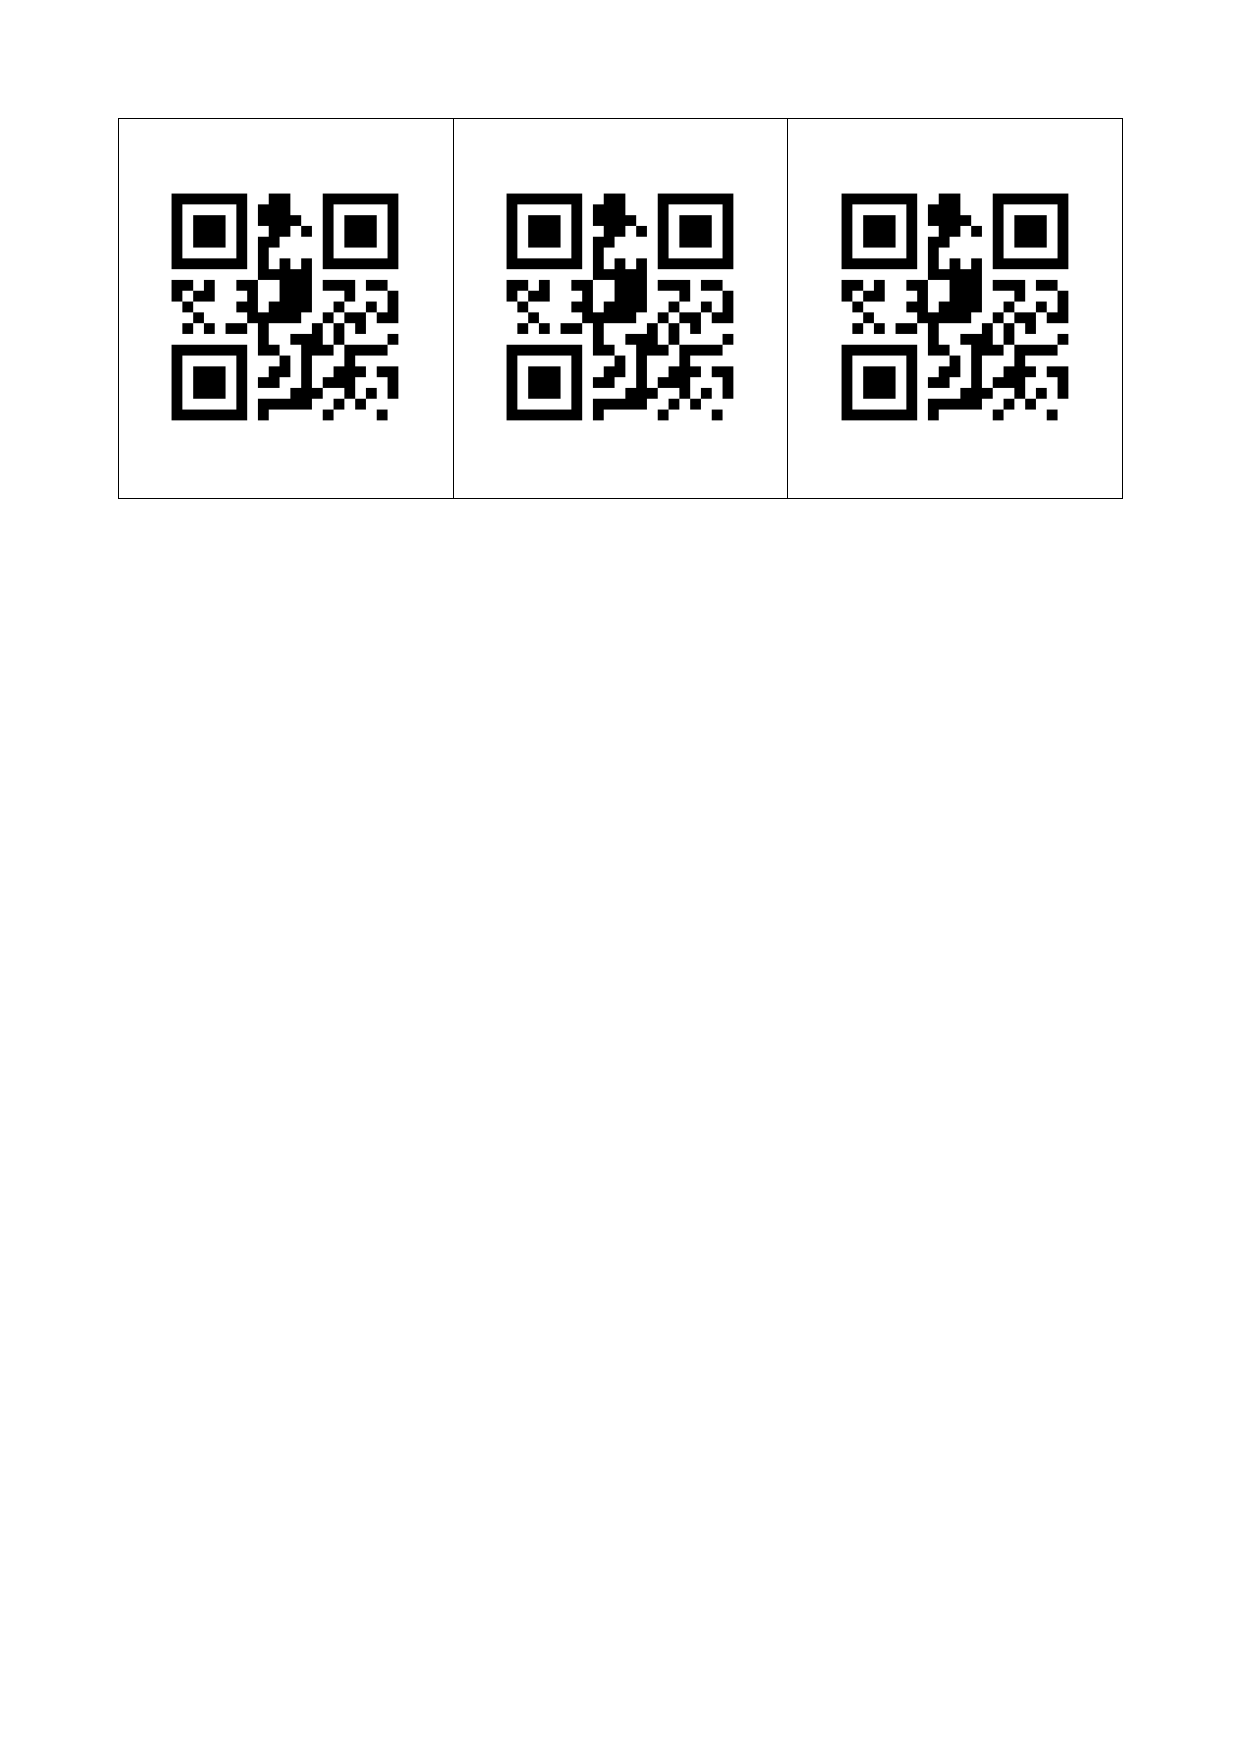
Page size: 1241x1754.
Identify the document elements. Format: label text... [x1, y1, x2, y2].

table_cell <Name> IP-Adresse: <IPAdresse> Raum: <Raum> Inventarnr.: <Inventarnummer><Inventarnummer> [119, 469, 453, 498]
table_cell <Name> IP-Adresse: <IPAdresse> Raum: <Raum> Inventarnr.: <Inventarnummer><Inventarnummer> [788, 469, 1122, 498]
picture [458, 145, 782, 469]
table_cell <Name> IP-Adresse: <IPAdresse> Raum: <Raum> Inventarnr.: <Inventarnummer><Inventarnummer> [454, 469, 787, 498]
picture [793, 145, 1117, 469]
picture [123, 145, 447, 469]
table_cell <Name> IP-Adresse: <IPAdresse> Raum: <Raum> Inventarnr.: <Inventarnummer><Inventarnummer> [454, 119, 787, 468]
table_cell <Name> IP-Adresse: <IPAdresse> Raum: <Raum> Inventarnr.: <Inventarnummer><Inventarnummer> [119, 119, 453, 468]
table_cell <Name> IP-Adresse: <IPAdresse> Raum: <Raum> Inventarnr.: <Inventarnummer><Inventarnummer> [788, 119, 1122, 468]
